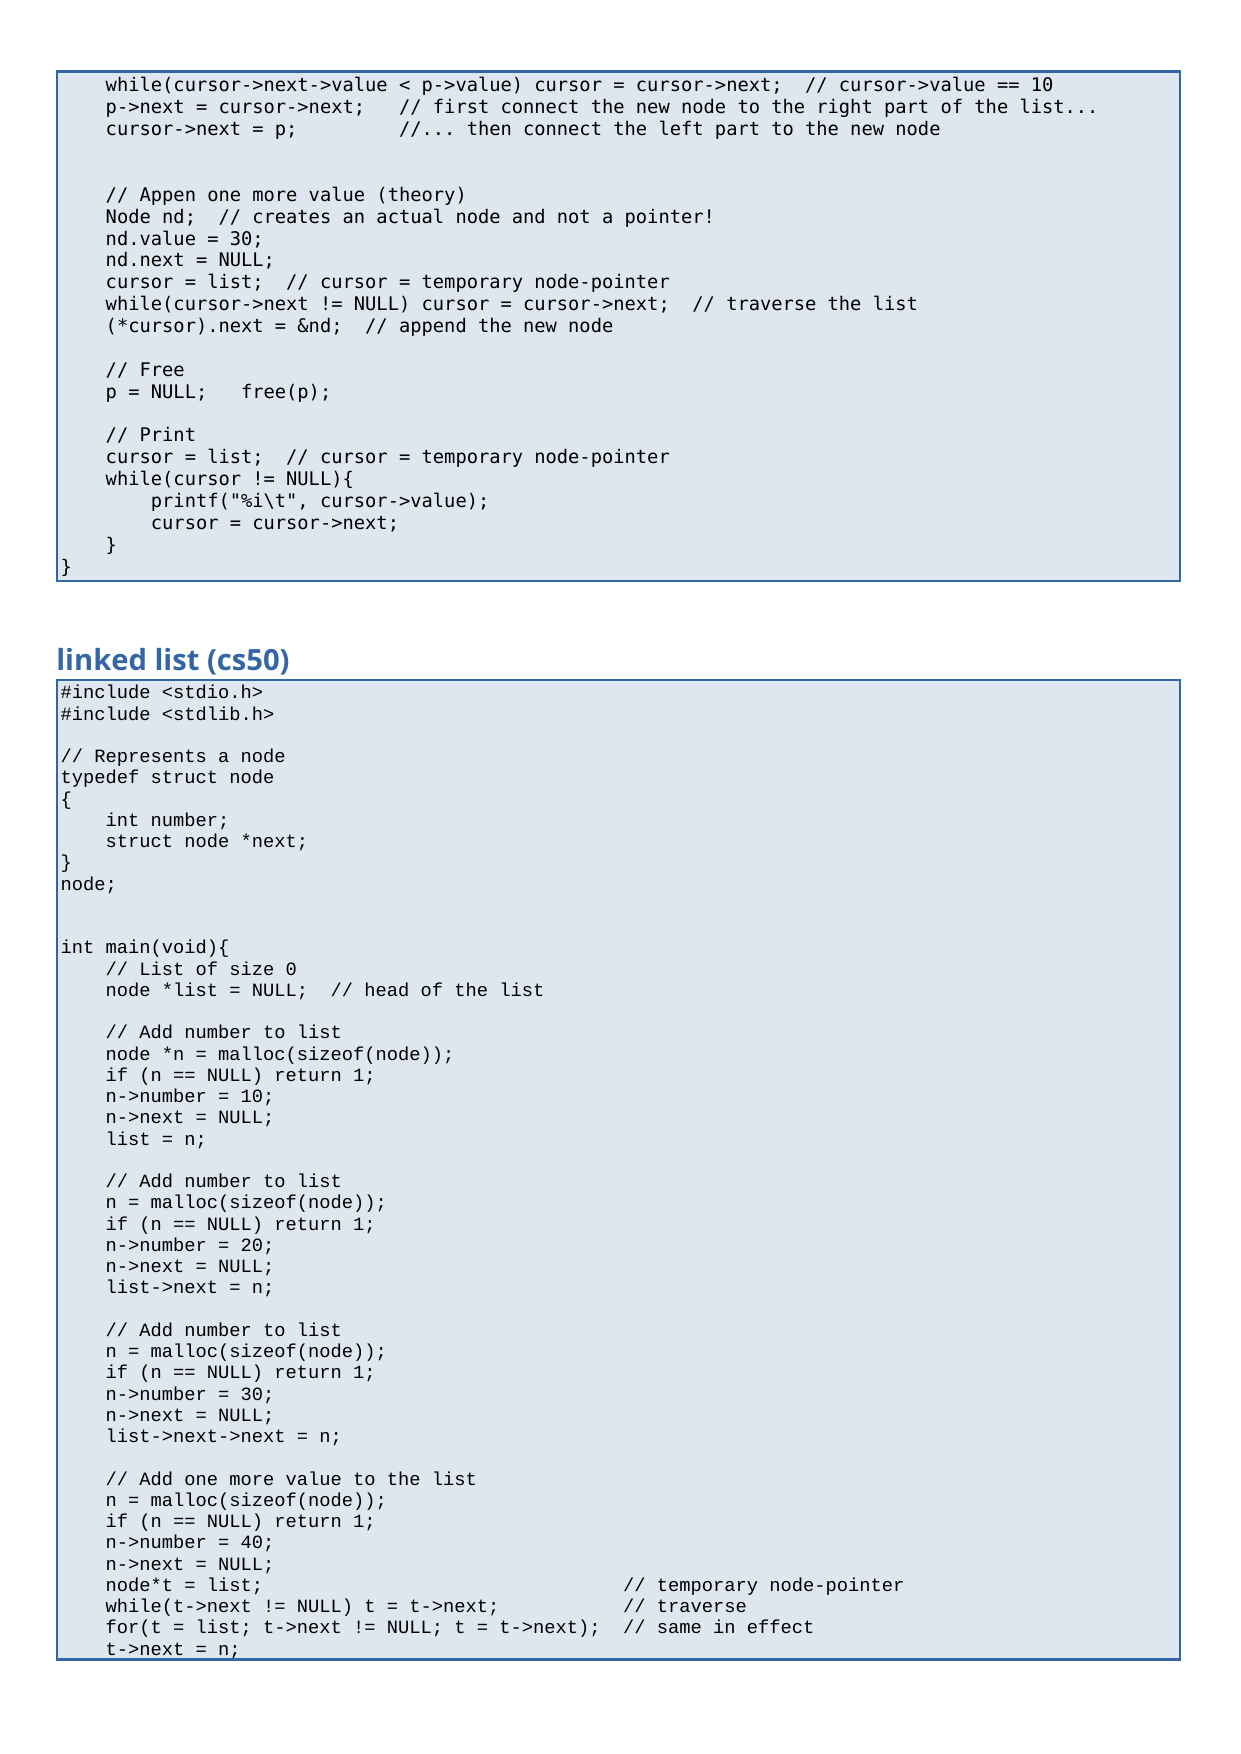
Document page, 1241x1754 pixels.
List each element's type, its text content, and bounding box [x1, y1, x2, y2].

text if (n == NULL) return 1; [58, 1508, 1179, 1529]
text nd.value = 30; [58, 223, 1179, 245]
text n->next = NULL; [58, 1104, 1179, 1125]
text // Free [58, 355, 1179, 377]
text list->next->next = n; [58, 1423, 1179, 1444]
text n->number = 30; [58, 1380, 1179, 1401]
text (*cursor).next = &nd; // append the new node [58, 311, 1179, 333]
text while(cursor->next->value < p->value) cursor = cursor->next; // cursor->value == 10 [58, 73, 1179, 92]
text // Represents a node [58, 743, 1179, 764]
text cursor = list; // cursor = temporary node-pointer [58, 442, 1179, 464]
text // Add number to list [58, 1019, 1179, 1040]
text // Add number to list [58, 1316, 1179, 1338]
text struct node *next; [58, 828, 1179, 849]
text n->next = NULL; [58, 1550, 1179, 1571]
text } [58, 552, 1179, 580]
text n->next = NULL; [58, 1253, 1179, 1274]
text p = NULL; free(p); [58, 377, 1179, 398]
text if (n == NULL) return 1; [58, 1061, 1179, 1083]
text list->next = n; [58, 1274, 1179, 1295]
text cursor->next = p; //... then connect the left part to the new node [58, 114, 1179, 136]
text n = malloc(sizeof(node)); [58, 1189, 1179, 1210]
text while(cursor->next != NULL) cursor = cursor->next; // traverse the list [58, 289, 1179, 311]
text typedef struct node [58, 764, 1179, 785]
text #include <stdlib.h> [58, 700, 1179, 721]
text if (n == NULL) return 1; [58, 1359, 1179, 1380]
text nd.next = NULL; [58, 245, 1179, 267]
title linked list (cs50) [56, 639, 1181, 679]
text node *list = NULL; // head of the list [58, 976, 1179, 998]
text // Print [58, 420, 1179, 442]
text // Add number to list [58, 1168, 1179, 1189]
text #include <stdio.h> [58, 681, 1179, 700]
text int number; [58, 806, 1179, 828]
text list = n; [58, 1125, 1179, 1146]
text t->next = n; [58, 1635, 1179, 1658]
text // List of size 0 [58, 955, 1179, 976]
text node*t = list; // temporary node-pointer [58, 1571, 1179, 1593]
text n->number = 10; [58, 1083, 1179, 1104]
text if (n == NULL) return 1; [58, 1210, 1179, 1231]
text } [58, 530, 1179, 552]
text n = malloc(sizeof(node)); [58, 1486, 1179, 1508]
text // Add one more value to the list [58, 1465, 1179, 1486]
text n->next = NULL; [58, 1401, 1179, 1423]
text int main(void){ [58, 934, 1179, 955]
text n->number = 40; [58, 1529, 1179, 1550]
text { [58, 785, 1179, 806]
text Node nd; // creates an actual node and not a pointer! [58, 202, 1179, 223]
text n->number = 20; [58, 1231, 1179, 1253]
text while(cursor != NULL){ [58, 464, 1179, 486]
text while(t->next != NULL) t = t->next; // traverse [58, 1593, 1179, 1614]
text cursor = cursor->next; [58, 508, 1179, 530]
text for(t = list; t->next != NULL; t = t->next); // same in effect [58, 1614, 1179, 1635]
text cursor = list; // cursor = temporary node-pointer [58, 267, 1179, 289]
text printf("%i\t", cursor->value); [58, 486, 1179, 508]
text p->next = cursor->next; // first connect the new node to the right part of the list... [58, 92, 1179, 114]
text node *n = malloc(sizeof(node)); [58, 1040, 1179, 1061]
text node; [58, 870, 1179, 891]
text } [58, 849, 1179, 870]
text // Appen one more value (theory) [58, 180, 1179, 202]
text n = malloc(sizeof(node)); [58, 1338, 1179, 1359]
